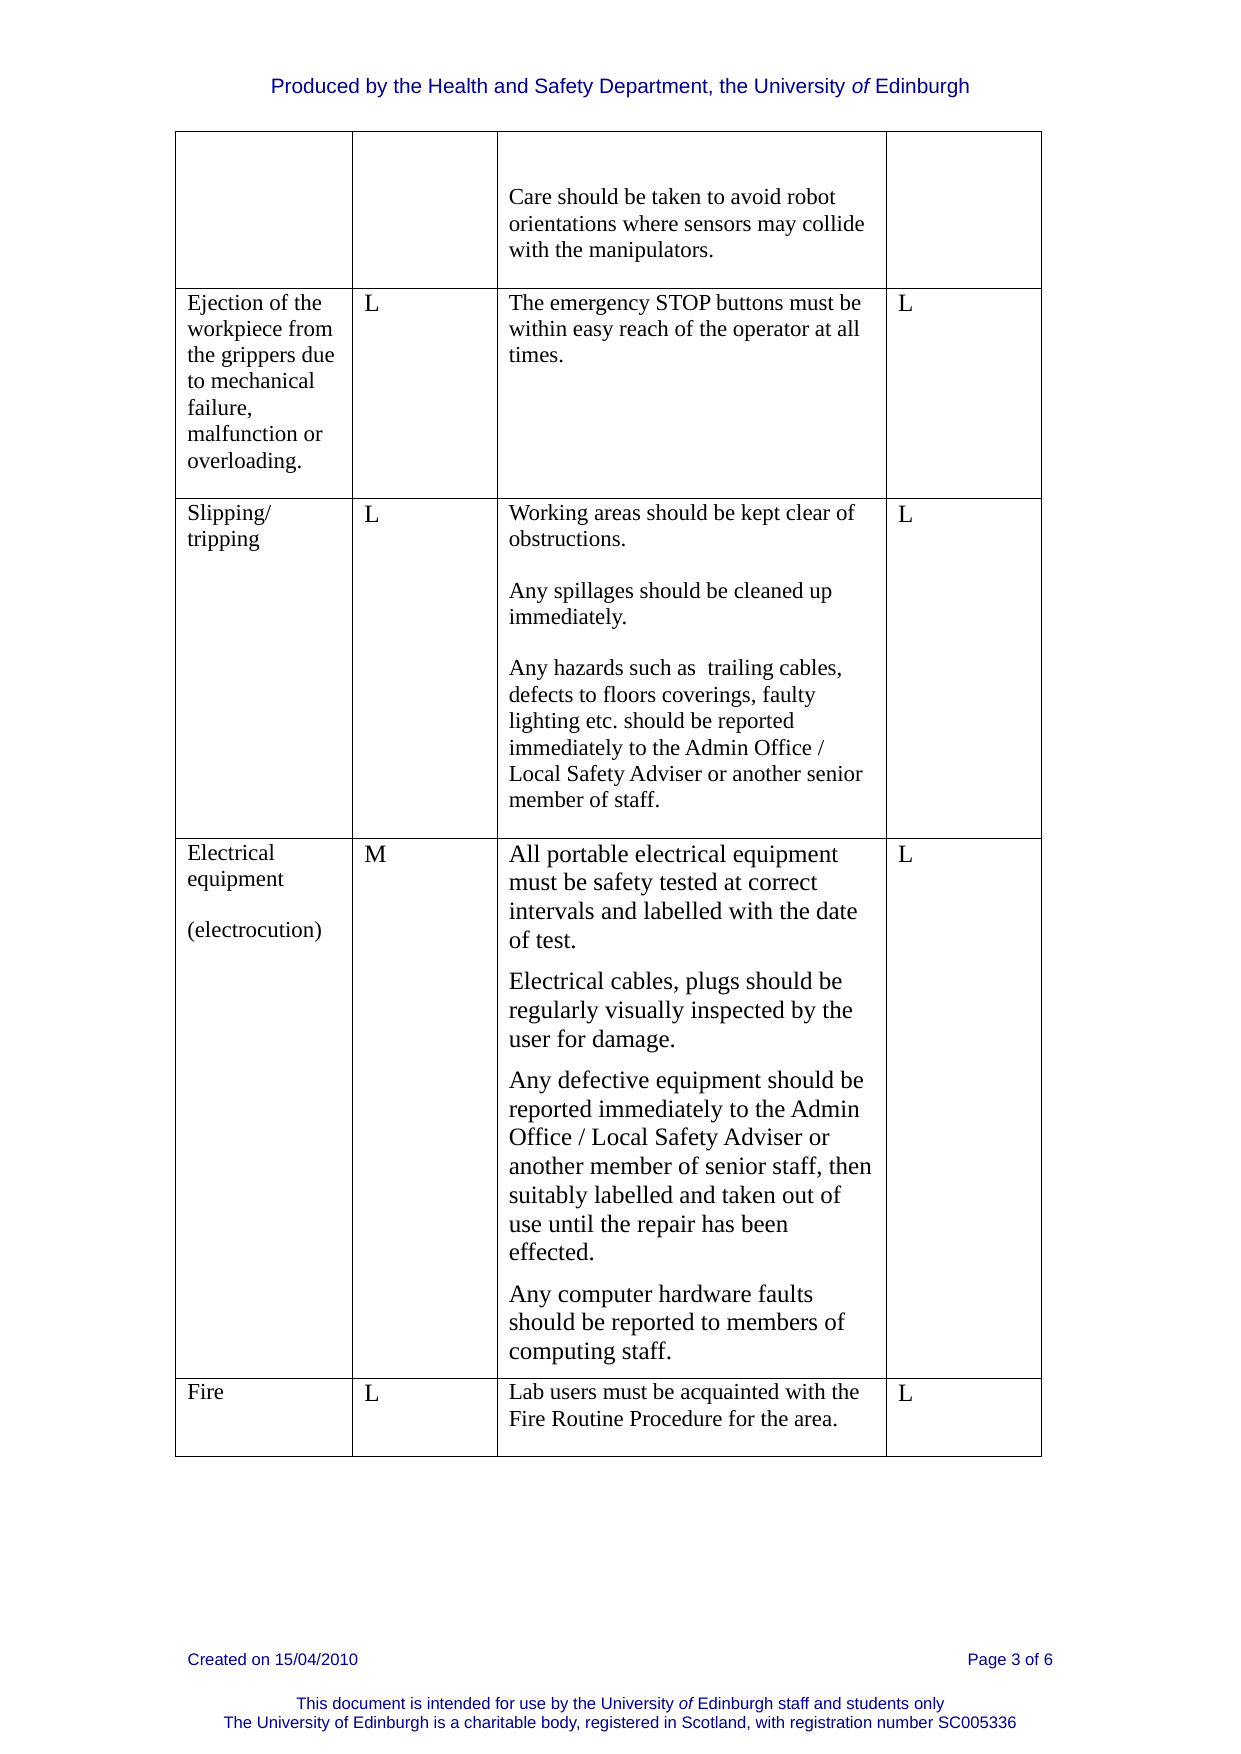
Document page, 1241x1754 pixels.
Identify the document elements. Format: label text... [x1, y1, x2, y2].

table_cell L [887, 1379, 1041, 1456]
table_cell L [887, 289, 1041, 498]
table_cell L [353, 1379, 497, 1456]
table_cell Electrical equipment (electrocution) [176, 839, 352, 1377]
table_cell [176, 132, 352, 287]
table_cell L [353, 499, 497, 838]
table_cell L [887, 499, 1041, 838]
table_cell M [353, 839, 497, 1377]
table_cell [353, 132, 497, 287]
table_cell Slipping/tripping [176, 499, 352, 838]
table_cell L [353, 289, 497, 498]
table_cell L [887, 839, 1041, 1377]
table_cell Care should be taken to avoid robot orientations where sensors may collide with the manipulators. [498, 132, 886, 287]
table_cell [887, 132, 1041, 287]
table_cell Lab users must be acquainted with the Fire Routine Procedure for the area. [498, 1379, 886, 1456]
table_cell Ejection of the workpiece from the grippers due to mechanical failure, malfunction or overloading. [176, 289, 352, 498]
table_cell All portable electrical equipment must be safety tested at correct intervals and labelled with the date of test. Electrical cables, plugs should be regularly visually inspected by the user for damage. Any defective equipment should be reported immediately to the Admin Office / Local Safety Adviser or another member of senior staff, then suitably labelled and taken out of use until the repair has been effected. Any computer hardware faults should be reported to members of computing staff. [498, 839, 886, 1377]
table_cell The emergency STOP buttons must be within easy reach of the operator at all times. [498, 289, 886, 498]
table_cell Fire [176, 1379, 352, 1456]
table_cell Working areas should be kept clear of obstructions. Any spillages should be cleaned up immediately. Any hazards such as trailing cables, defects to floors coverings, faulty lighting etc. should be reported immediately to the Admin Office / Local Safety Adviser or another senior member of staff. [498, 499, 886, 838]
